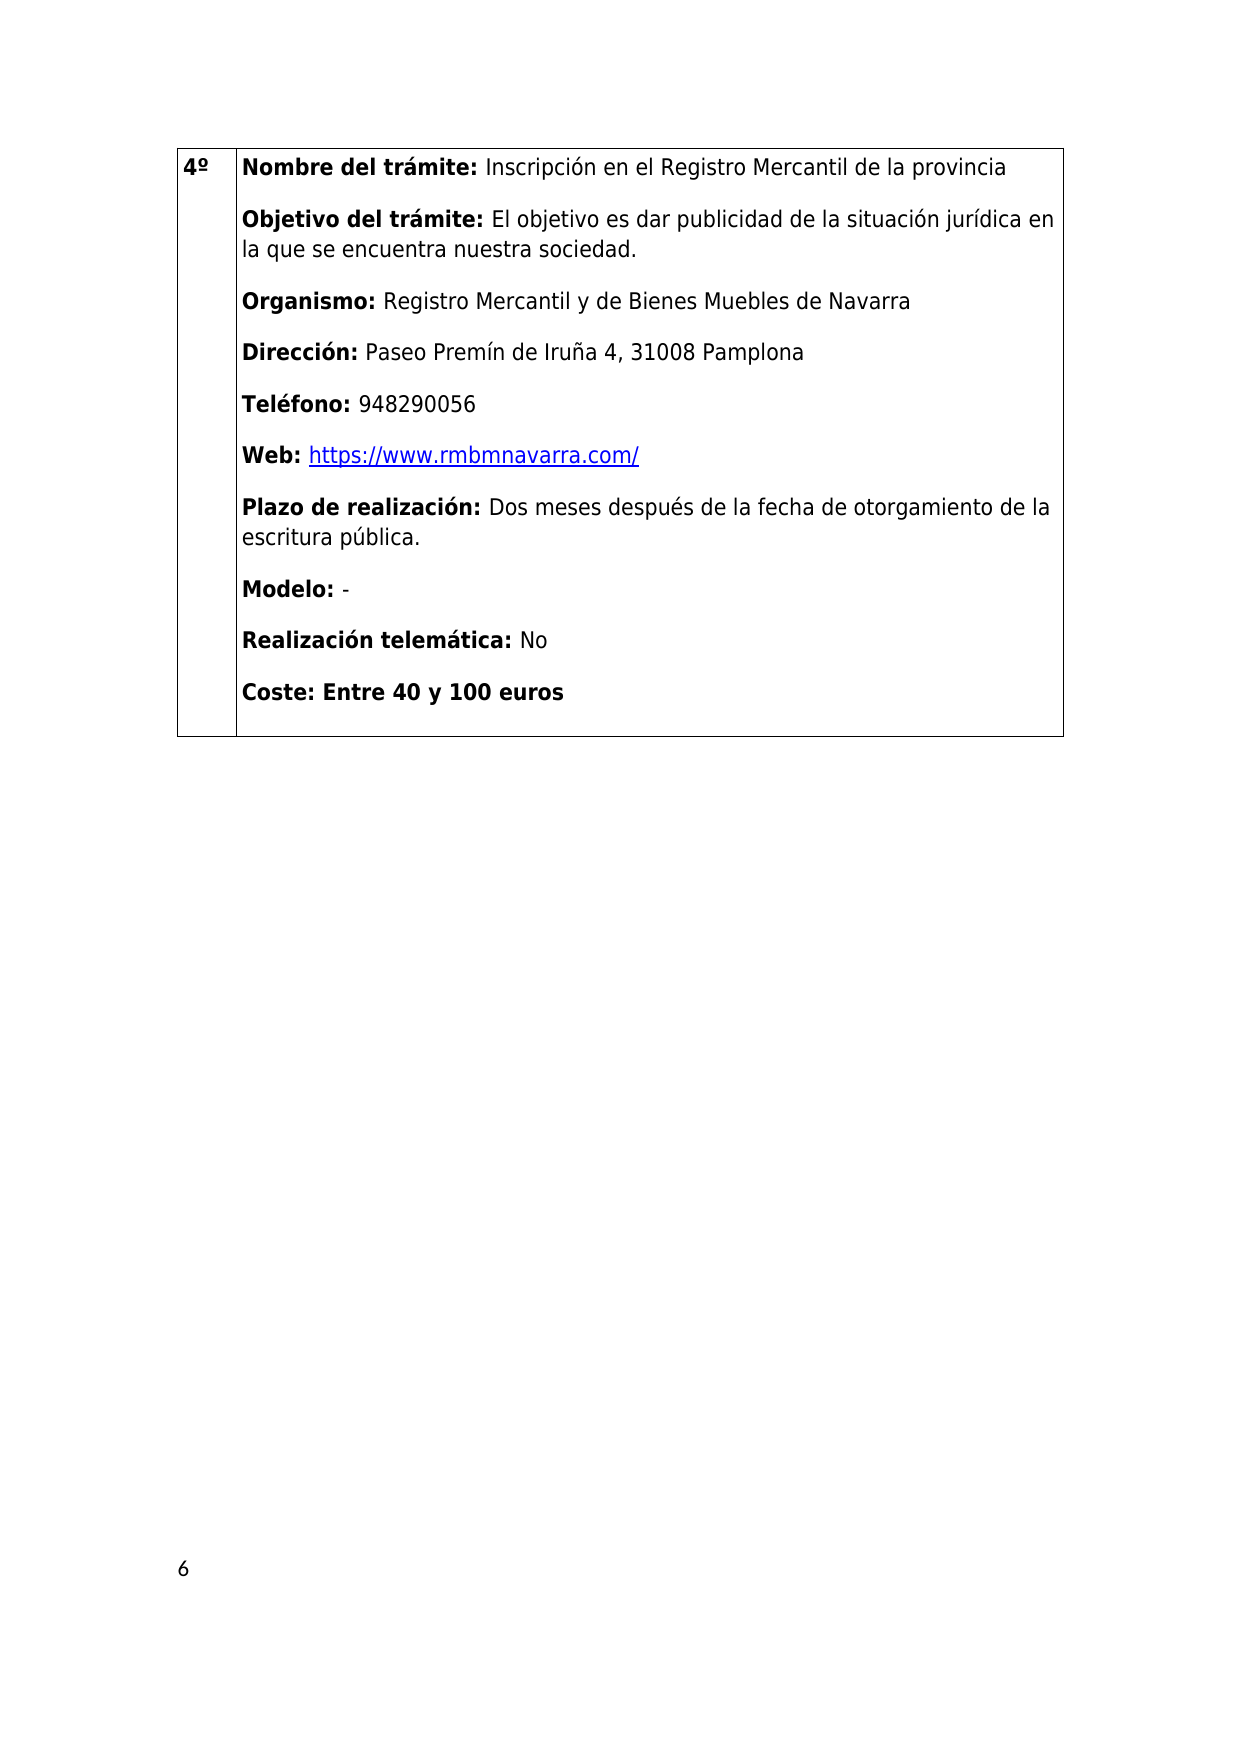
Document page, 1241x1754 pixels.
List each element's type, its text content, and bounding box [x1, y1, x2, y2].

table_header Nombre del trámite: Inscripción en el Registro Mercantil de la provincia Objetivo del trámite: El objetivo es dar publicidad de la situación jurídica en la que se encuentra nuestra sociedad. Organismo: Registro Mercantil y de Bienes Muebles de Navarra Dirección: Paseo Premín de Iruña 4, 31008 Pamplona Teléfono: 948290056 Web: https://www.rmbmnavarra.com/ Plazo de realización: Dos meses después de la fecha de otorgamiento de la escritura pública. Modelo: - Realización telemática: No Coste: Entre 40 y 100 euros [237, 149, 1063, 736]
table_header 4º [178, 149, 236, 736]
